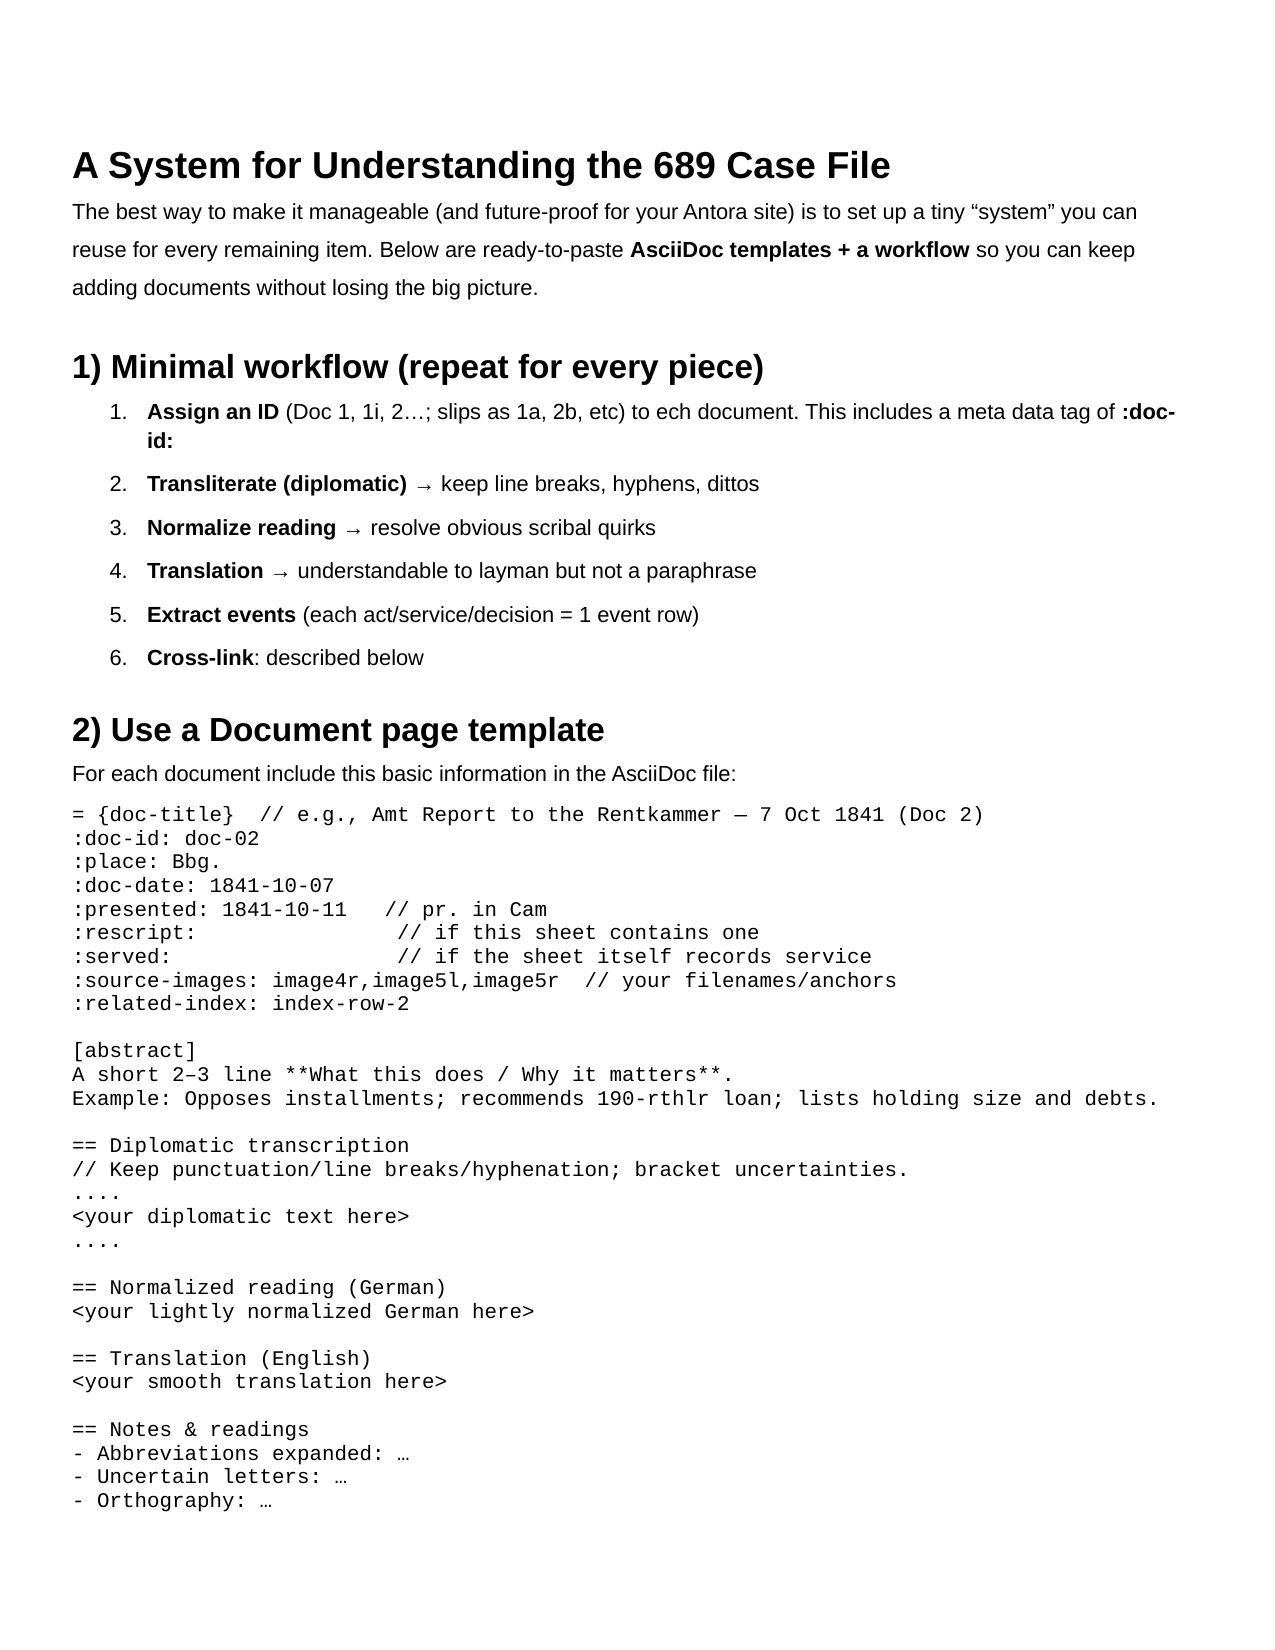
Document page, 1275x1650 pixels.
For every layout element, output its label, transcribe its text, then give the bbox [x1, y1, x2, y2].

text == Diplomatic transcription [72, 1135, 1187, 1159]
list Normalize reading → resolve obvious scribal quirks [109, 514, 1187, 540]
text The best way to make it manageable (and future-proof for your Antora site) is to set up a tiny “system” you can reuse for every remaining item. Below are ready-to-paste AsciiDoc templates + a workflow so you can keep adding documents without losing the big picture. [72, 199, 1187, 299]
list Translation → understandable to layman but not a paraphrase [109, 558, 1187, 583]
text :related-index: index-row-2 [72, 993, 1187, 1017]
text .... [72, 1182, 1187, 1206]
text == Notes & readings [72, 1419, 1187, 1442]
text == Normalized reading (German) [72, 1277, 1187, 1301]
text <your lightly normalized German here> [72, 1301, 1187, 1324]
text [abstract] [72, 1041, 1187, 1064]
text :doc-date: 1841-10-07 [72, 875, 1187, 899]
text == Translation (English) [72, 1348, 1187, 1372]
text = {doc-title} // e.g., Amt Report to the Rentkammer — 7 Oct 1841 (Doc 2) [72, 804, 1187, 828]
text :doc-id: doc-02 [72, 828, 1187, 851]
list Assign an ID (Doc 1, 1i, 2…; slips as 1a, 2b, etc) to ech document. This includes a meta data tag of :doc-id: [109, 398, 1187, 453]
subtitle 1) Minimal workflow (repeat for every piece) [72, 348, 1187, 386]
text // Keep punctuation/line breaks/hyphenation; bracket uncertainties. [72, 1159, 1187, 1182]
subtitle A System for Understanding the 689 Case File [72, 143, 1187, 186]
text - Uncertain letters: … [72, 1466, 1187, 1490]
text .... [72, 1230, 1187, 1253]
list Transliterate (diplomatic) → keep line breaks, hyphens, dittos [109, 471, 1187, 496]
subtitle 2) Use a Document page template [72, 709, 1187, 748]
text - Orthography: … [72, 1490, 1187, 1513]
text :source-images: image4r,image5l,image5r // your filenames/anchors [72, 969, 1187, 993]
text :served: // if the sheet itself records service [72, 946, 1187, 969]
text <your diplomatic text here> [72, 1206, 1187, 1230]
text :place: Bbg. [72, 851, 1187, 875]
text <your smooth translation here> [72, 1372, 1187, 1395]
list Cross-link: described below [109, 645, 1187, 670]
text :presented: 1841-10-11 // pr. in Cam [72, 899, 1187, 922]
text Example: Opposes installments; recommends 190-rthlr loan; lists holding size and debts. [72, 1088, 1187, 1111]
list Extract events (each act/service/decision = 1 event row) [109, 602, 1187, 627]
text For each document include this basic information in the AsciiDoc file: [72, 761, 1187, 786]
text A short 2–3 line **What this does / Why it matters**. [72, 1064, 1187, 1088]
text :rescript: // if this sheet contains one [72, 922, 1187, 946]
text - Abbreviations expanded: … [72, 1442, 1187, 1466]
